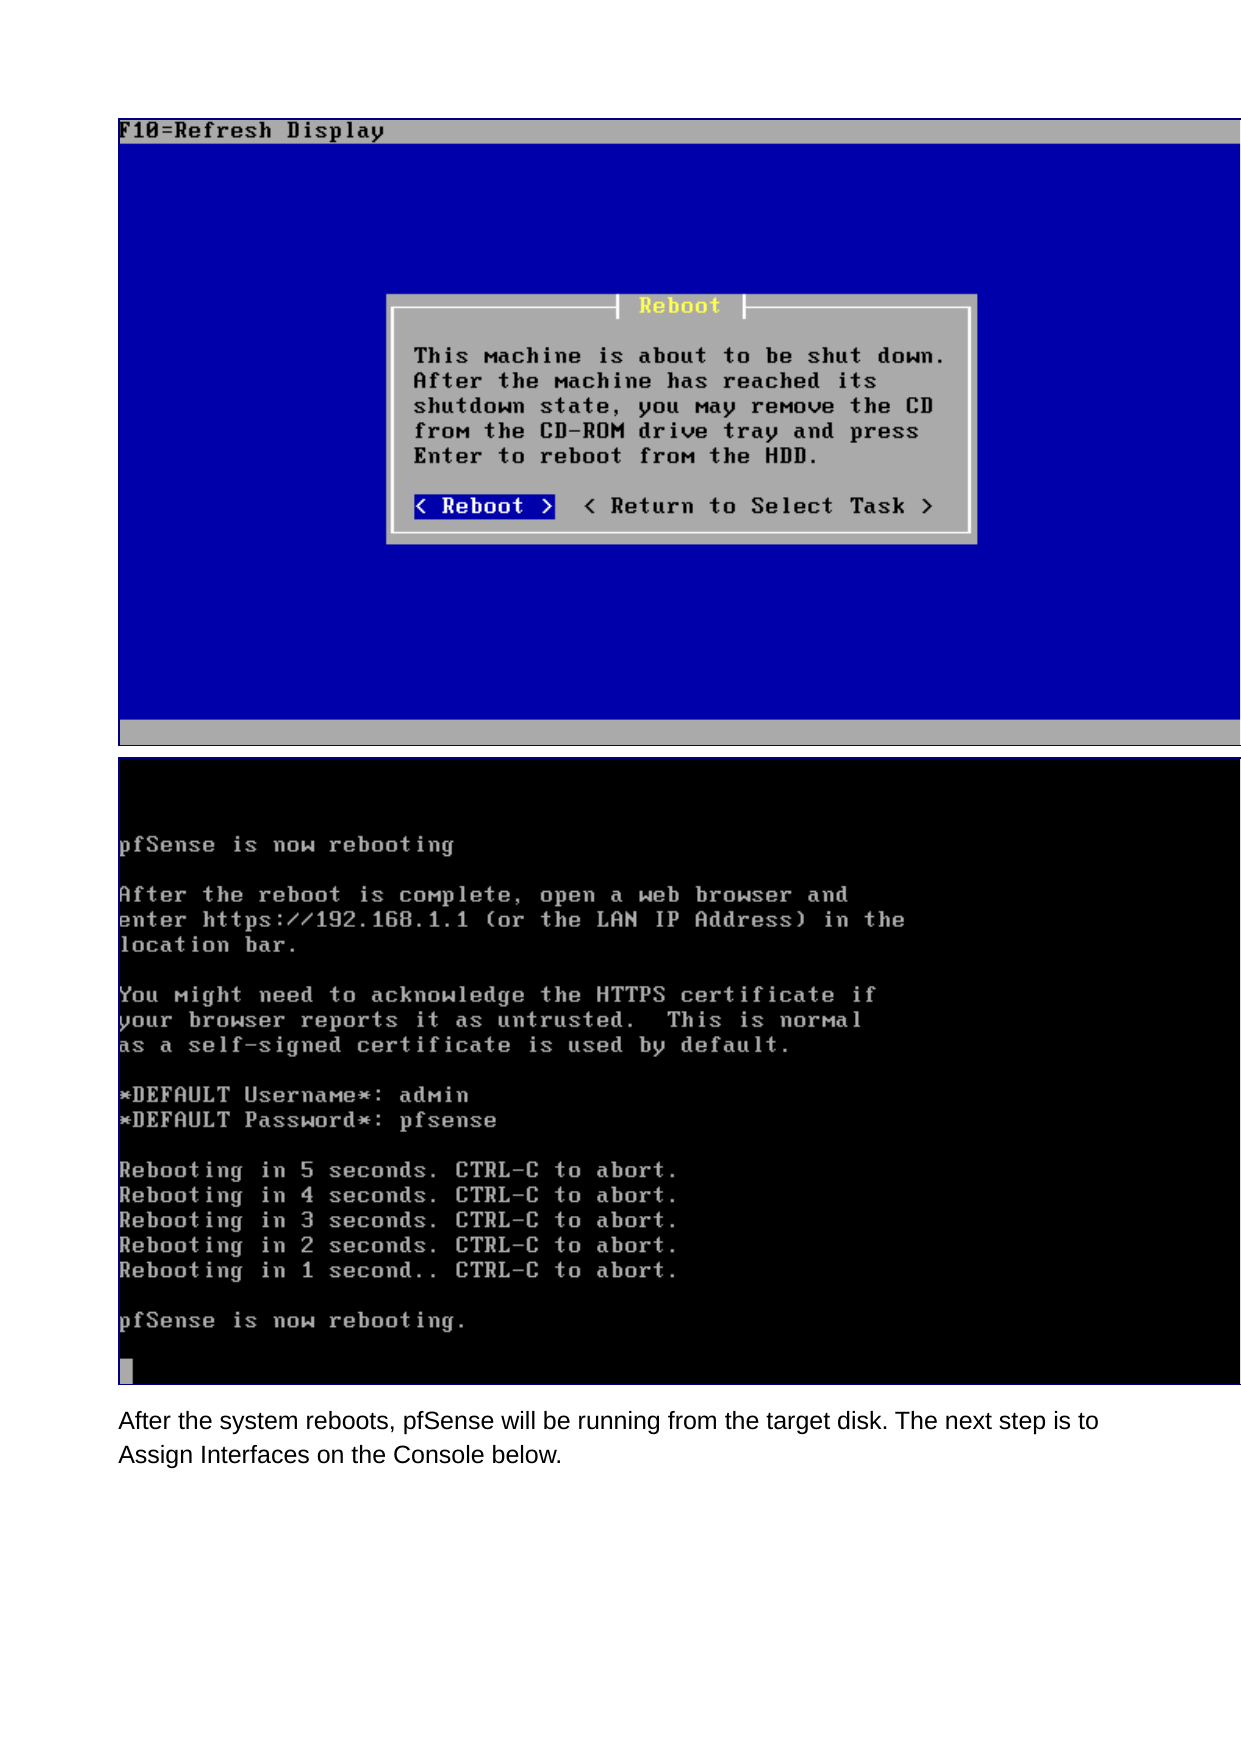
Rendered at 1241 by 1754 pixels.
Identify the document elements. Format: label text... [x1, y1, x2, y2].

picture [120, 759, 1241, 1384]
picture [120, 120, 1241, 745]
text After the system reboots, pfSense will be running from the target disk. The next step is to Assign Interfaces on the Console below. [118, 1406, 1122, 1469]
